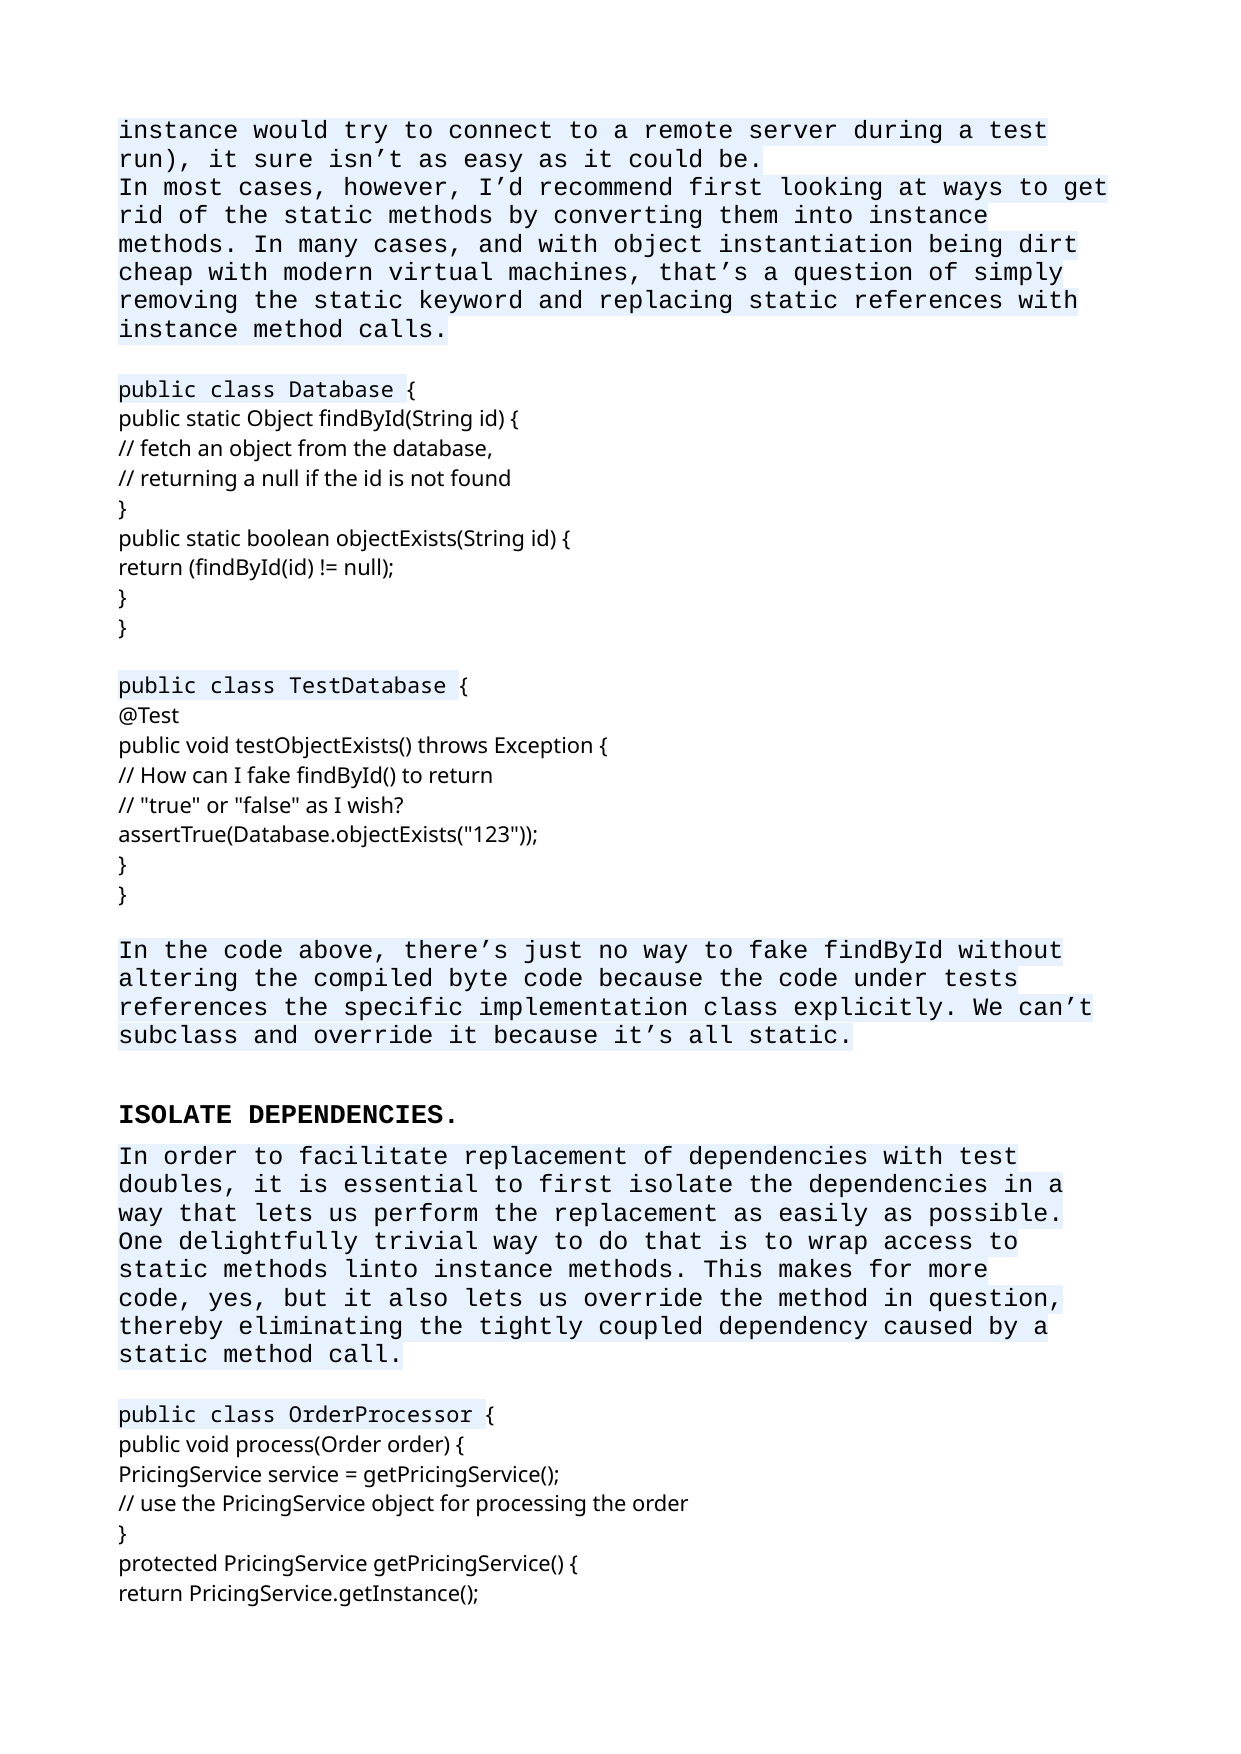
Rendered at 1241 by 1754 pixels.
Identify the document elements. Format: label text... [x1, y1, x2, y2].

text @Test [118, 700, 1122, 730]
text protected PricingService getPricingService() { [118, 1548, 1122, 1578]
text // "true" or "false" as I wish? [118, 789, 1122, 819]
text public void testObjectExists() throws Exception { [118, 730, 1122, 760]
text In the code above, there’s just no way to fake findById without altering the compiled byte code because the code under tests references the specific implementation class explicitly. We can’t subclass and override it because it’s all static. [118, 937, 1122, 1051]
text // returning a null if the id is not found [118, 463, 1122, 493]
text public class TestDatabase { [118, 670, 1122, 700]
text PricingService service = getPricingService(); [118, 1459, 1122, 1488]
text } [118, 612, 1122, 642]
text public static Object findById(String id) { [118, 403, 1122, 433]
text public static boolean objectExists(String id) { [118, 522, 1122, 552]
text public class OrderProcessor { [118, 1399, 1122, 1429]
text code, yes, but it also lets us override the method in question, thereby eliminating the tightly coupled dependency caused by a static method call. [118, 1285, 1122, 1370]
text } [118, 1518, 1122, 1548]
text public void process(Order order) { [118, 1429, 1122, 1459]
subtitle ISOLATE DEPENDENCIES. [118, 1100, 1122, 1131]
text In most cases, however, I’d recommend first looking at ways to get rid of the static methods by converting them into instance methods. In many cases, and with object instantiation being dirt cheap with modern virtual machines, that’s a question of simply removing the static keyword and replacing static references with [118, 175, 1122, 316]
text assertTrue(Database.objectExists("123")); [118, 819, 1122, 849]
text } [118, 849, 1122, 879]
text return PricingService.getInstance(); [118, 1578, 1122, 1608]
text // How can I fake findById() to return [118, 760, 1122, 789]
text In order to facilitate replacement of dependencies with test doubles, it is essential to first isolate the dependencies in a way that lets us perform the replacement as easily as possible. One delightfully trivial way to do that is to wrap access to static methods linto instance methods. This makes for more [118, 1144, 1122, 1285]
text } [118, 582, 1122, 612]
text // fetch an object from the database, [118, 433, 1122, 463]
text return (findById(id) != null); [118, 552, 1122, 582]
text instance would try to connect to a remote server during a test run), it sure isn’t as easy as it could be. [118, 118, 1122, 175]
text } [118, 493, 1122, 522]
text // use the PricingService object for processing the order [118, 1488, 1122, 1518]
text instance method calls. [118, 316, 1122, 345]
text } [118, 879, 1122, 909]
text public class Database { [118, 373, 1122, 403]
